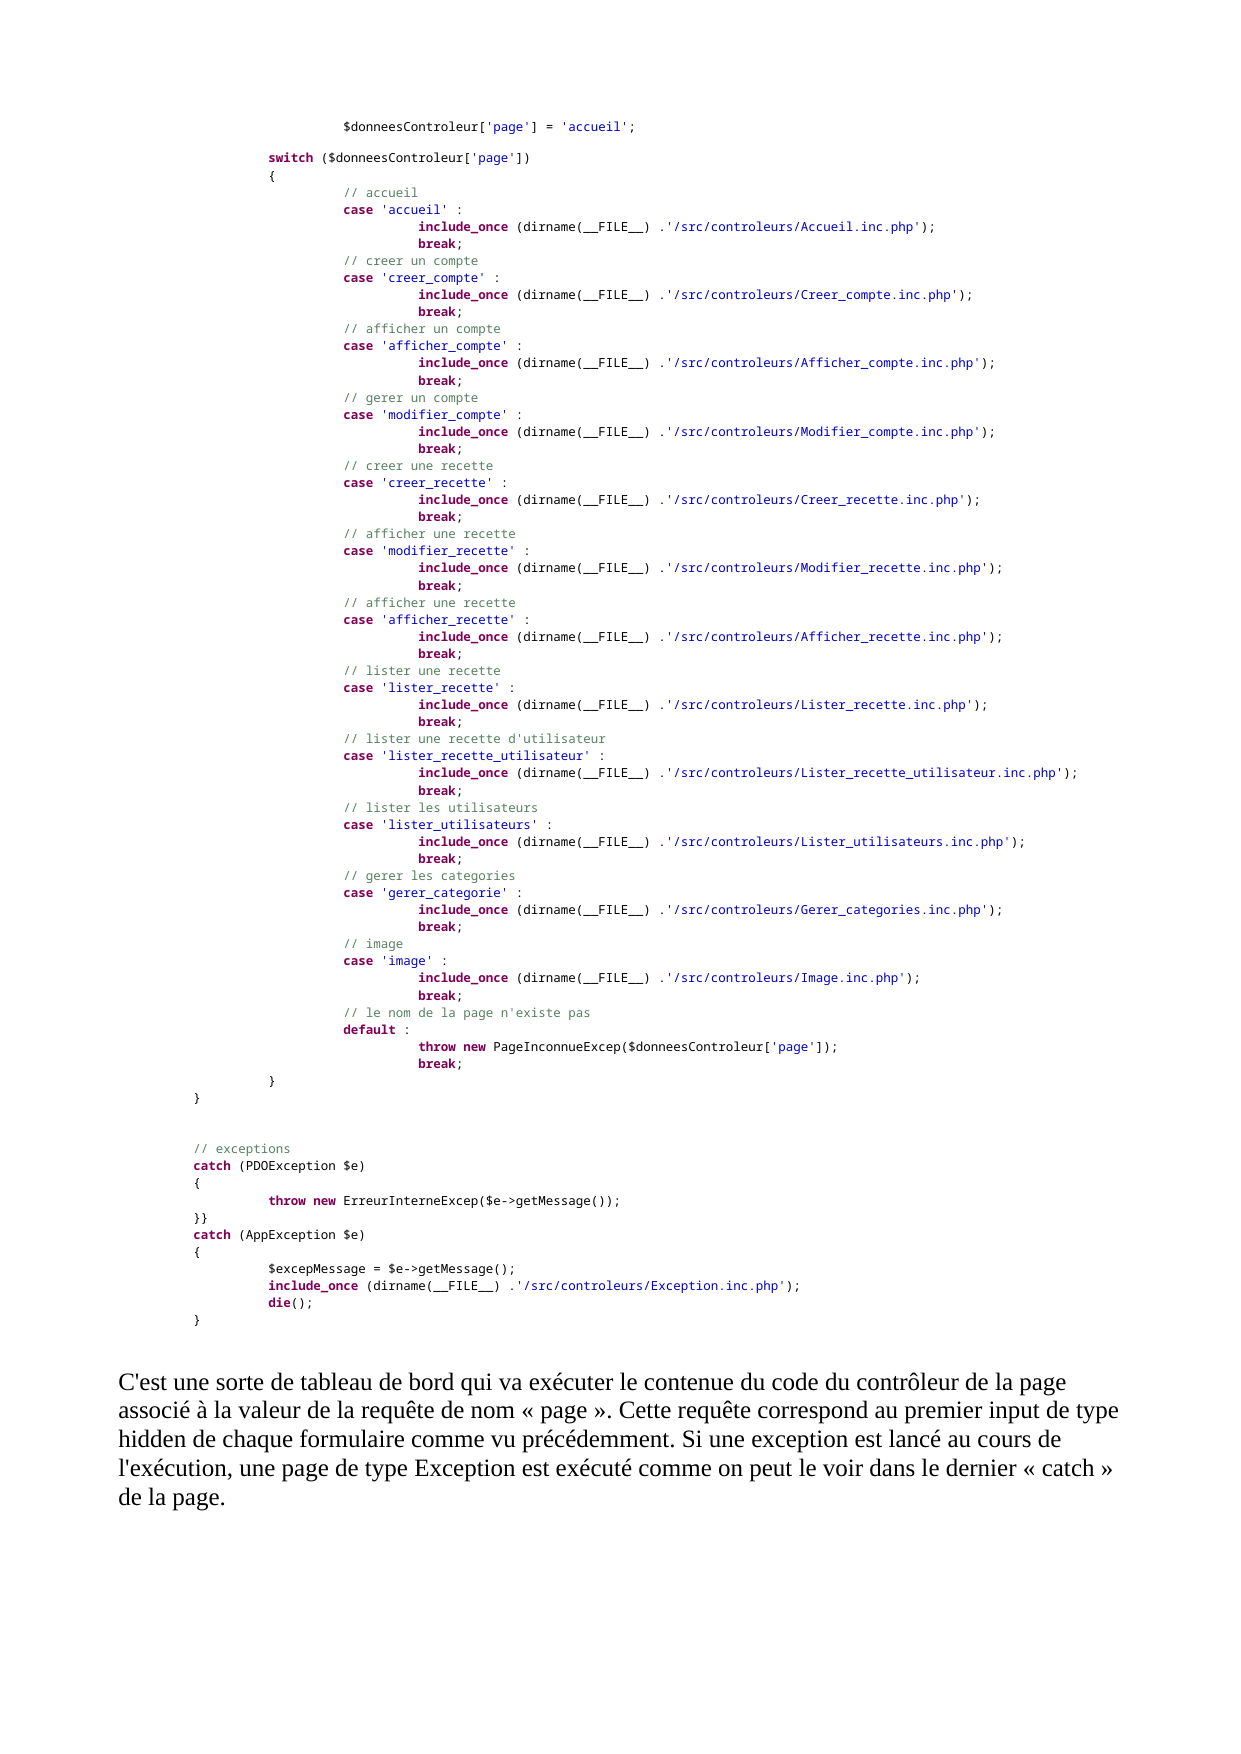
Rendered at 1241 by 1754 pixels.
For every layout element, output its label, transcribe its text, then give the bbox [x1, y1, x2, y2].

text break; [118, 713, 1122, 730]
text break; [118, 782, 1122, 799]
text die(); [118, 1294, 1122, 1311]
text break; [118, 987, 1122, 1004]
text include_once (dirname(__FILE__) .'/src/controleurs/Image.inc.php'); [118, 969, 1122, 987]
text case 'modifier_compte' : [118, 406, 1122, 423]
text include_once (dirname(__FILE__) .'/src/controleurs/Lister_utilisateurs.inc.php'); [118, 833, 1122, 850]
text catch (AppException $e) [118, 1226, 1122, 1243]
text break; [118, 645, 1122, 662]
text break; [118, 918, 1122, 935]
text break; [118, 577, 1122, 594]
text throw new PageInconnueExcep($donneesControleur['page']); [118, 1038, 1122, 1055]
text } [118, 1089, 1122, 1106]
text } [118, 1311, 1122, 1328]
text include_once (dirname(__FILE__) .'/src/controleurs/Modifier_recette.inc.php'); [118, 559, 1122, 577]
text $donneesControleur['page'] = 'accueil'; [118, 118, 1122, 135]
text catch (PDOException $e) [118, 1157, 1122, 1174]
text case 'creer_recette' : [118, 474, 1122, 491]
text // le nom de la page n'existe pas [118, 1004, 1122, 1021]
text { [118, 1243, 1122, 1260]
text break; [118, 850, 1122, 867]
text break; [118, 235, 1122, 252]
text // exceptions [118, 1140, 1122, 1157]
text // afficher une recette [118, 594, 1122, 611]
text // lister une recette d'utilisateur [118, 730, 1122, 747]
text // lister une recette [118, 662, 1122, 679]
text include_once (dirname(__FILE__) .'/src/controleurs/Lister_recette_utilisateur.inc.php'); [118, 764, 1122, 782]
text include_once (dirname(__FILE__) .'/src/controleurs/Accueil.inc.php'); [118, 218, 1122, 235]
text // afficher une recette [118, 525, 1122, 542]
text include_once (dirname(__FILE__) .'/src/controleurs/Lister_recette.inc.php'); [118, 696, 1122, 713]
text case 'creer_compte' : [118, 269, 1122, 286]
text case 'afficher_compte' : [118, 337, 1122, 354]
text // creer une recette [118, 457, 1122, 474]
text case 'lister_recette_utilisateur' : [118, 747, 1122, 764]
text // accueil [118, 184, 1122, 201]
text include_once (dirname(__FILE__) .'/src/controleurs/Afficher_recette.inc.php'); [118, 628, 1122, 645]
text case 'lister_utilisateurs' : [118, 816, 1122, 833]
text break; [118, 303, 1122, 320]
text // gerer les categories [118, 867, 1122, 884]
text case 'lister_recette' : [118, 679, 1122, 696]
text break; [118, 508, 1122, 525]
text { [118, 167, 1122, 184]
text include_once (dirname(__FILE__) .'/src/controleurs/Creer_compte.inc.php'); [118, 286, 1122, 303]
text include_once (dirname(__FILE__) .'/src/controleurs/Gerer_categories.inc.php'); [118, 901, 1122, 918]
text break; [118, 1055, 1122, 1072]
text case 'modifier_recette' : [118, 542, 1122, 559]
text break; [118, 372, 1122, 389]
text // afficher un compte [118, 320, 1122, 337]
text // image [118, 935, 1122, 952]
text // lister les utilisateurs [118, 799, 1122, 816]
text case 'image' : [118, 952, 1122, 969]
text C'est une sorte de tableau de bord qui va exécuter le contenue du code du contrôleur de la page associé à la valeur de la requête de nom « page ». Cette requête correspond au premier input de type hidden de chaque formulaire comme vu précédemment. Si une exception est lancé au cours de l'exécution, une page de type Exception est exécuté comme on peut le voir dans le dernier « catch » de la page. [118, 1367, 1122, 1510]
text { [118, 1174, 1122, 1192]
text // creer un compte [118, 252, 1122, 269]
text throw new ErreurInterneExcep($e->getMessage()); [118, 1192, 1122, 1209]
text switch ($donneesControleur['page']) [118, 149, 1122, 167]
text }} [118, 1209, 1122, 1226]
text default : [118, 1021, 1122, 1038]
text break; [118, 440, 1122, 457]
text include_once (dirname(__FILE__) .'/src/controleurs/Modifier_compte.inc.php'); [118, 423, 1122, 440]
text include_once (dirname(__FILE__) .'/src/controleurs/Creer_recette.inc.php'); [118, 491, 1122, 508]
text // gerer un compte [118, 389, 1122, 406]
text include_once (dirname(__FILE__) .'/src/controleurs/Afficher_compte.inc.php'); [118, 354, 1122, 372]
text case 'gerer_categorie' : [118, 884, 1122, 901]
text case 'accueil' : [118, 201, 1122, 218]
text $excepMessage = $e->getMessage(); [118, 1260, 1122, 1277]
text include_once (dirname(__FILE__) .'/src/controleurs/Exception.inc.php'); [118, 1277, 1122, 1294]
text case 'afficher_recette' : [118, 611, 1122, 628]
text } [118, 1072, 1122, 1089]
